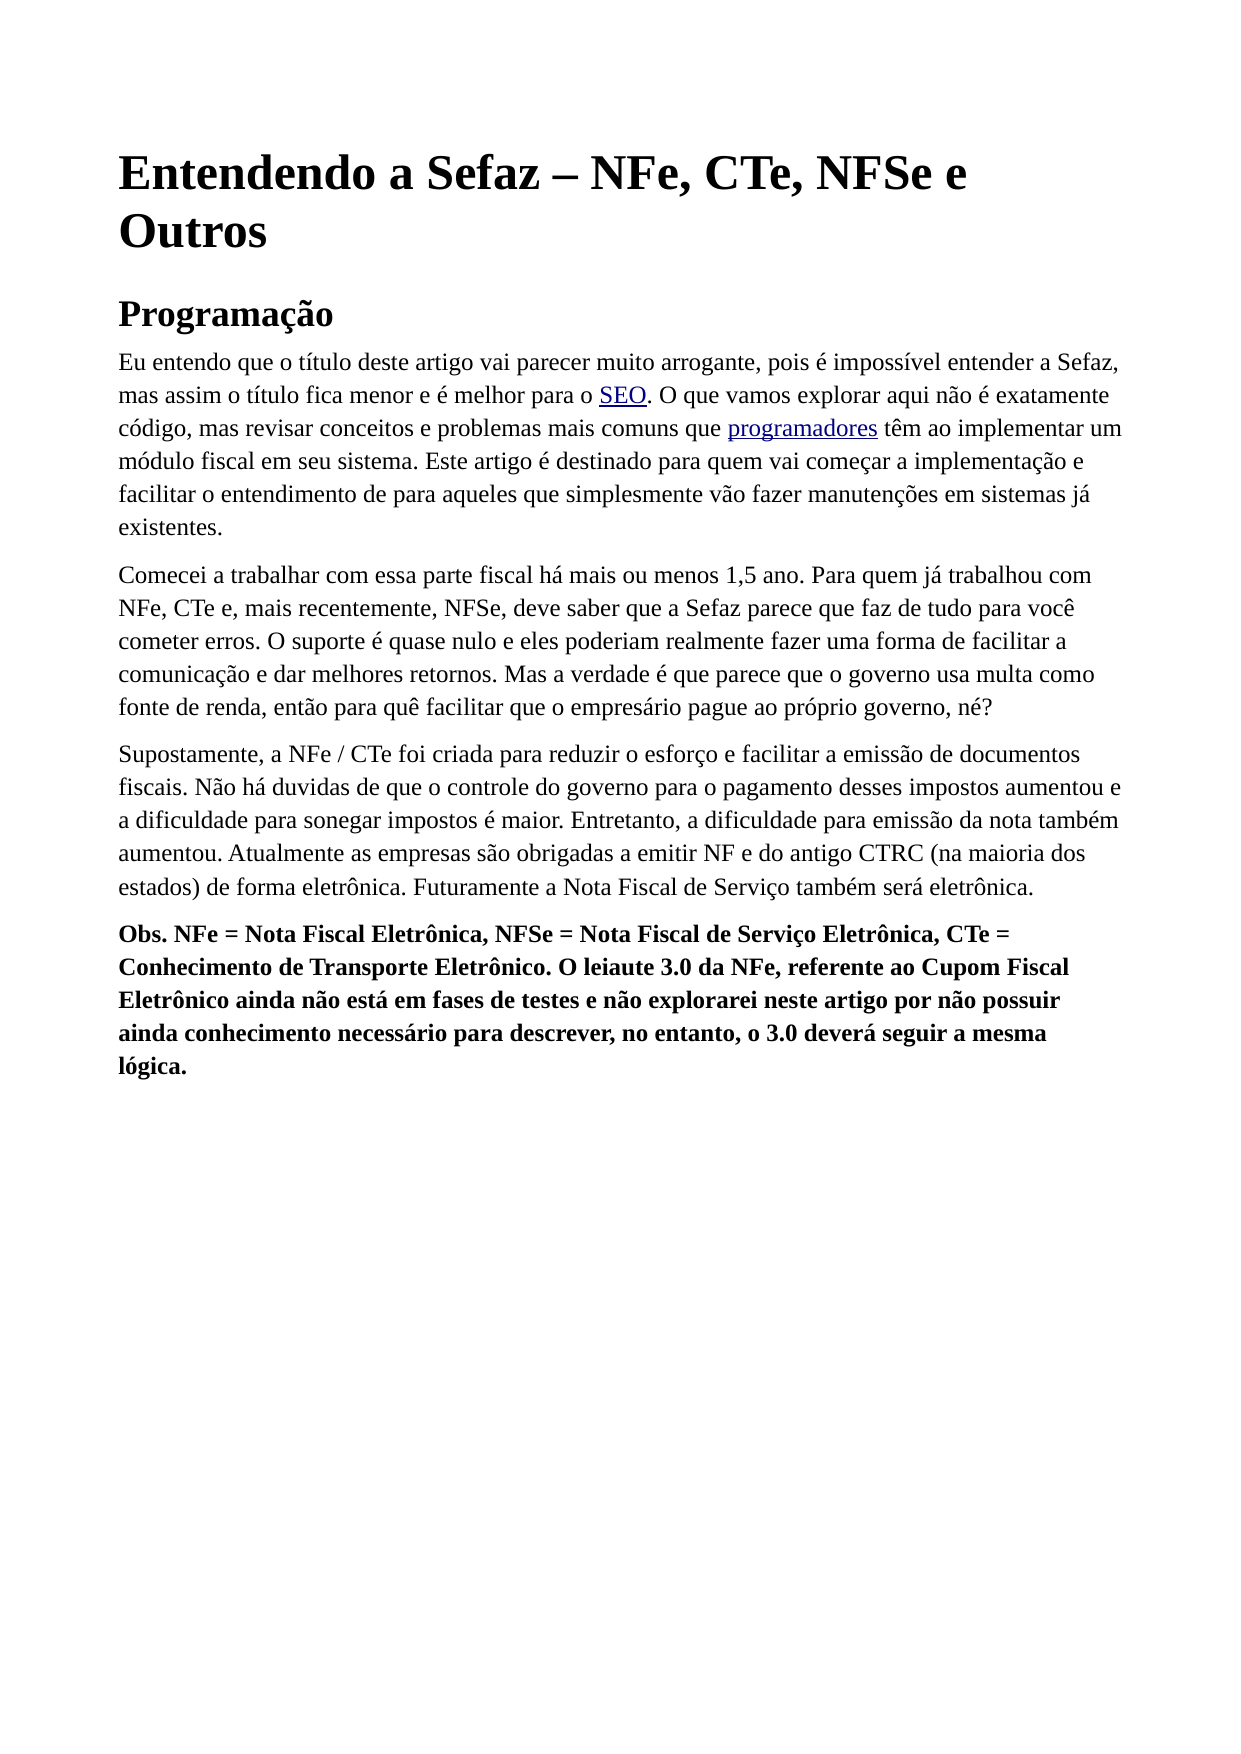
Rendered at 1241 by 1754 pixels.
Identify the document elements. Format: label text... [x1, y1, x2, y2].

text Comecei a trabalhar com essa parte fiscal há mais ou menos 1,5 ano. Para quem já trabalhou com NFe, CTe e, mais recentemente, NFSe, deve saber que a Sefaz parece que faz de tudo para você cometer erros. O suporte é quase nulo e eles poderiam realmente fazer uma forma de facilitar a comunicação e dar melhores retornos. Mas a verdade é que parece que o governo usa multa como fonte de renda, então para quê facilitar que o empresário pague ao próprio governo, né? [118, 560, 1122, 721]
text Obs. NFe = Nota Fiscal Eletrônica, NFSe = Nota Fiscal de Serviço Eletrônica, CTe = Conhecimento de Transporte Eletrônico. O leiaute 3.0 da NFe, referente ao Cupom Fiscal Eletrônico ainda não está em fases de testes e não explorarei neste artigo por não possuir ainda conhecimento necessário para descrever, no entanto, o 3.0 deverá seguir a mesma lógica. [118, 919, 1122, 1080]
subtitle Programação [118, 291, 1122, 334]
text Supostamente, a NFe / CTe foi criada para reduzir o esforço e facilitar a emissão de documentos fiscais. Não há duvidas de que o controle do governo para o pagamento desses impostos aumentou e a dificuldade para sonegar impostos é maior. Entretanto, a dificuldade para emissão da nota também aumentou. Atualmente as empresas são obrigadas a emitir NF e do antigo CTRC (na maioria dos estados) de forma eletrônica. Futuramente a Nota Fiscal de Serviço também será eletrônica. [118, 739, 1122, 900]
subtitle Entendendo a Sefaz – NFe, CTe, NFSe e Outros [118, 143, 1122, 258]
text Eu entendo que o título deste artigo vai parecer muito arrogante, pois é impossível entender a Sefaz, mas assim o título fica menor e é melhor para o SEO. O que vamos explorar aqui não é exatamente código, mas revisar conceitos e problemas mais comuns que programadores têm ao implementar um módulo fiscal em seu sistema. Este artigo é destinado para quem vai começar a implementação e facilitar o entendimento de para aqueles que simplesmente vão fazer manutenções em sistemas já existentes. [118, 347, 1122, 541]
